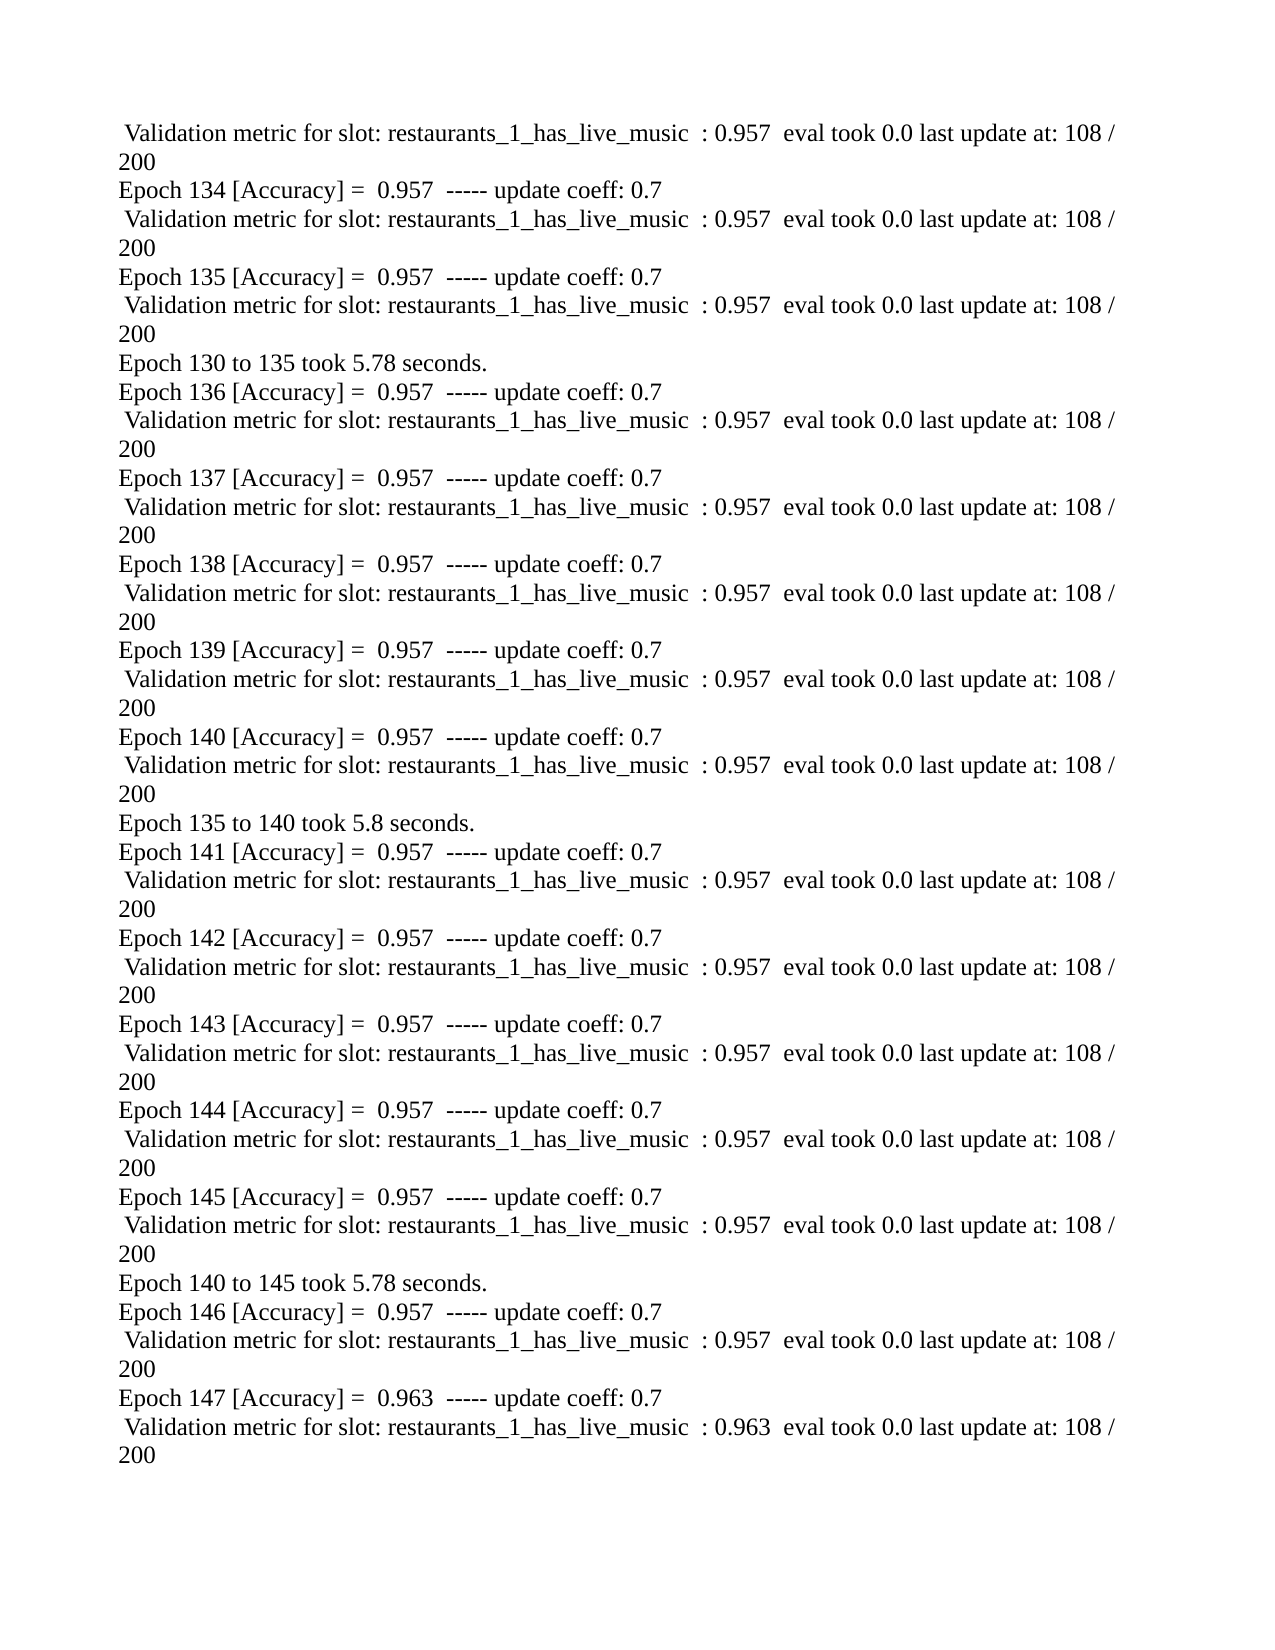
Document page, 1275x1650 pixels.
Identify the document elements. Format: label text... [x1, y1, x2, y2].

text Epoch 140 to 145 took 5.78 seconds. [118, 1268, 1157, 1297]
text Epoch 138 [Accuracy] = 0.957 ----- update coeff: 0.7 [118, 549, 1157, 578]
text Epoch 145 [Accuracy] = 0.957 ----- update coeff: 0.7 [118, 1182, 1157, 1211]
text Epoch 143 [Accuracy] = 0.957 ----- update coeff: 0.7 [118, 1009, 1157, 1038]
text Epoch 139 [Accuracy] = 0.957 ----- update coeff: 0.7 [118, 636, 1157, 664]
text Validation metric for slot: restaurants_1_has_live_music : 0.957 eval took 0.0 last update at: 108 / 200 [118, 406, 1157, 463]
text Validation metric for slot: restaurants_1_has_live_music : 0.957 eval took 0.0 last update at: 108 / 200 [118, 952, 1157, 1009]
text Validation metric for slot: restaurants_1_has_live_music : 0.957 eval took 0.0 last update at: 108 / 200 [118, 578, 1157, 636]
text Epoch 146 [Accuracy] = 0.957 ----- update coeff: 0.7 [118, 1297, 1157, 1326]
text Epoch 144 [Accuracy] = 0.957 ----- update coeff: 0.7 [118, 1096, 1157, 1124]
text Epoch 140 [Accuracy] = 0.957 ----- update coeff: 0.7 [118, 722, 1157, 751]
text Validation metric for slot: restaurants_1_has_live_music : 0.957 eval took 0.0 last update at: 108 / 200 [118, 751, 1157, 808]
text Epoch 142 [Accuracy] = 0.957 ----- update coeff: 0.7 [118, 923, 1157, 952]
text Validation metric for slot: restaurants_1_has_live_music : 0.963 eval took 0.0 last update at: 108 / 200 [118, 1412, 1157, 1469]
text Validation metric for slot: restaurants_1_has_live_music : 0.957 eval took 0.0 last update at: 108 / 200 [118, 1326, 1157, 1383]
text Validation metric for slot: restaurants_1_has_live_music : 0.957 eval took 0.0 last update at: 108 / 200 [118, 1038, 1157, 1096]
text Validation metric for slot: restaurants_1_has_live_music : 0.957 eval took 0.0 last update at: 108 / 200 [118, 1211, 1157, 1268]
text Epoch 137 [Accuracy] = 0.957 ----- update coeff: 0.7 [118, 463, 1157, 492]
text Epoch 135 [Accuracy] = 0.957 ----- update coeff: 0.7 [118, 262, 1157, 291]
text Epoch 130 to 135 took 5.78 seconds. [118, 348, 1157, 377]
text Validation metric for slot: restaurants_1_has_live_music : 0.957 eval took 0.0 last update at: 108 / 200 [118, 1124, 1157, 1182]
text Epoch 147 [Accuracy] = 0.963 ----- update coeff: 0.7 [118, 1383, 1157, 1412]
text Validation metric for slot: restaurants_1_has_live_music : 0.957 eval took 0.0 last update at: 108 / 200 [118, 664, 1157, 722]
text Validation metric for slot: restaurants_1_has_live_music : 0.957 eval took 0.0 last update at: 108 / 200 [118, 291, 1157, 348]
text Validation metric for slot: restaurants_1_has_live_music : 0.957 eval took 0.0 last update at: 108 / 200 [118, 118, 1157, 176]
text Validation metric for slot: restaurants_1_has_live_music : 0.957 eval took 0.0 last update at: 108 / 200 [118, 204, 1157, 262]
text Epoch 134 [Accuracy] = 0.957 ----- update coeff: 0.7 [118, 176, 1157, 204]
text Validation metric for slot: restaurants_1_has_live_music : 0.957 eval took 0.0 last update at: 108 / 200 [118, 492, 1157, 549]
text Epoch 141 [Accuracy] = 0.957 ----- update coeff: 0.7 [118, 837, 1157, 866]
text Validation metric for slot: restaurants_1_has_live_music : 0.957 eval took 0.0 last update at: 108 / 200 [118, 866, 1157, 923]
text Epoch 136 [Accuracy] = 0.957 ----- update coeff: 0.7 [118, 377, 1157, 406]
text Epoch 135 to 140 took 5.8 seconds. [118, 808, 1157, 837]
